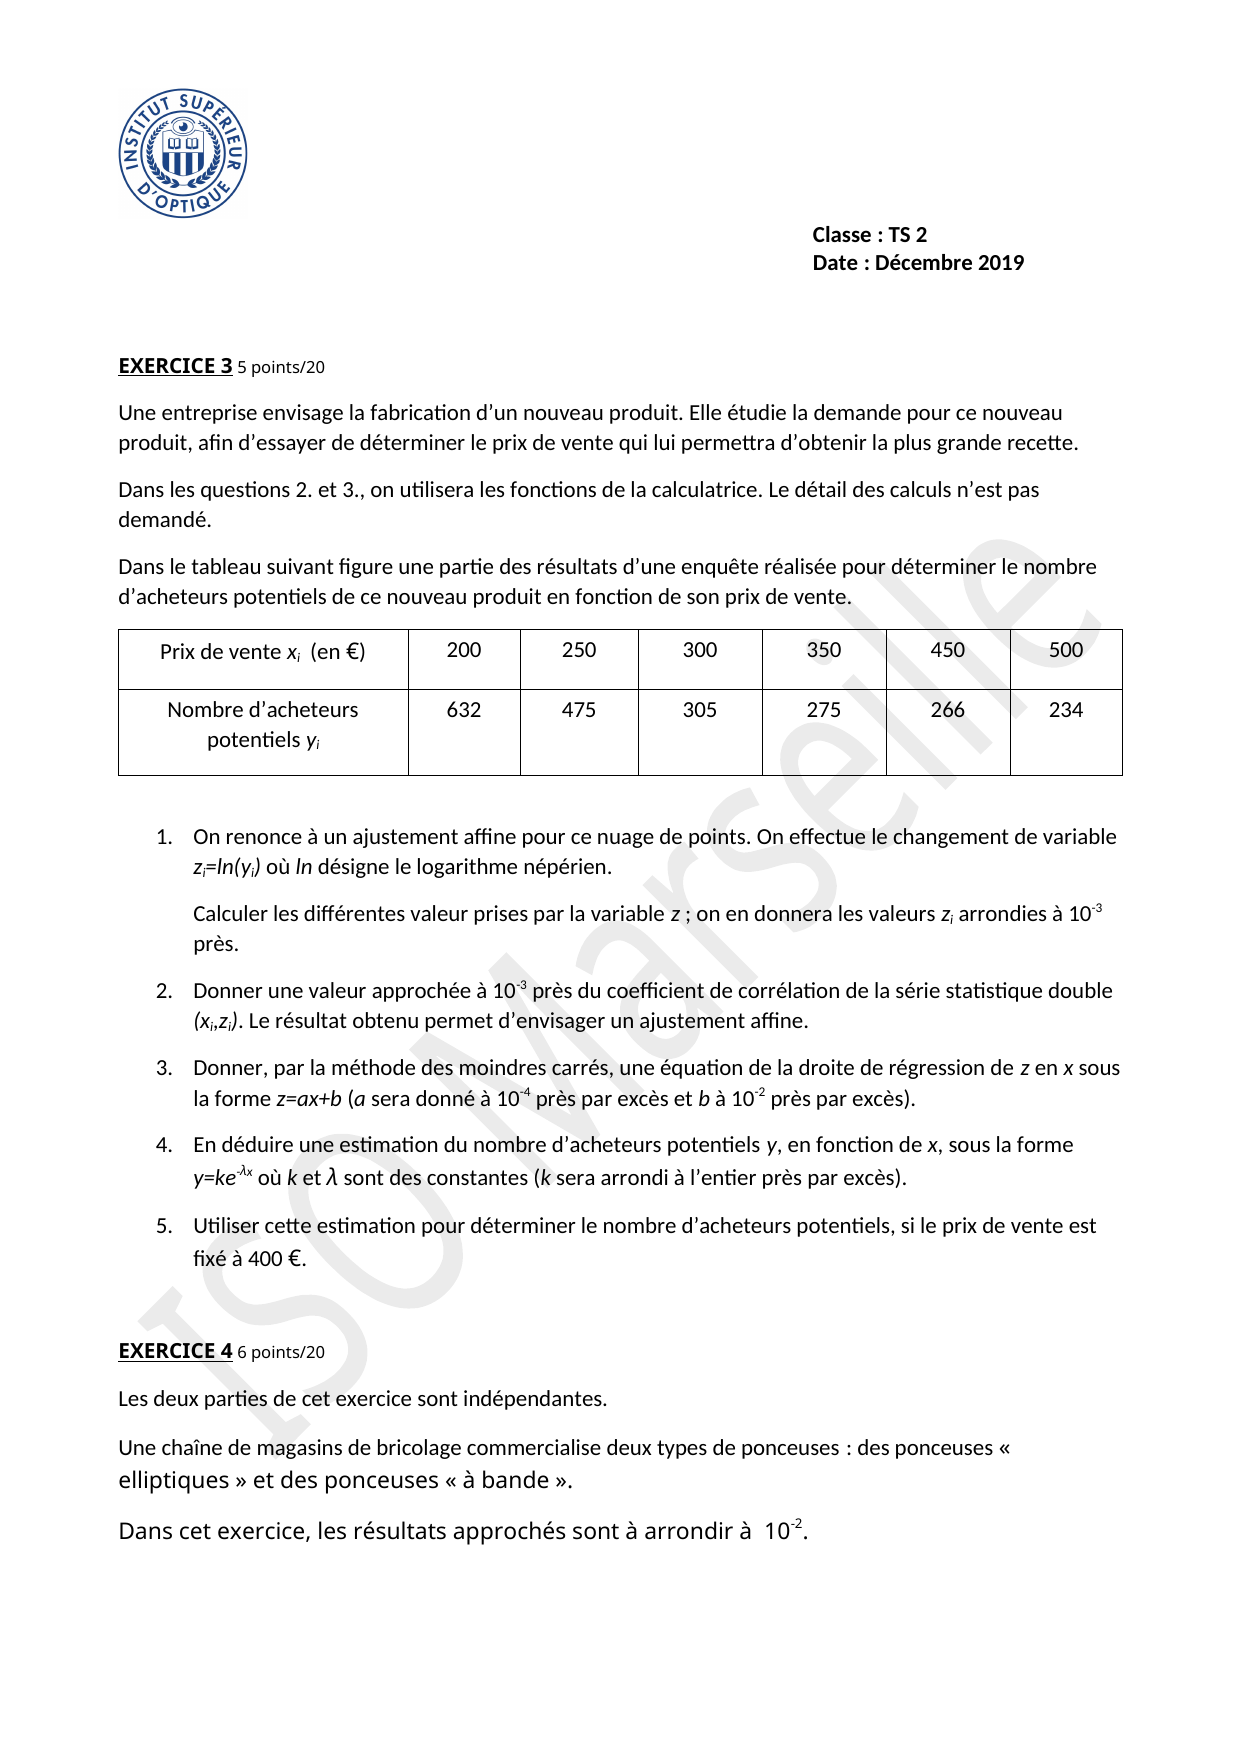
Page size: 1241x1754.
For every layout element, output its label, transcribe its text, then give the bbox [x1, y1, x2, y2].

text Dans le tableau suivant figure une partie des résultats d’une enquête réalisée pour déterminer le nombre d’acheteurs potentiels de ce nouveau produit en fonction de son prix de vente. [118, 552, 1122, 611]
table_header 300 [639, 630, 762, 689]
list Utiliser cette estimation pour déterminer le nombre d’acheteurs potentiels, si le prix de vente est fixé à 400 €. [156, 1212, 1122, 1273]
text Les deux parties de cet exercice sont indépendantes. [118, 1384, 1122, 1412]
table_header 200 [409, 630, 520, 689]
table_cell 266 [887, 690, 1010, 775]
list Calculer les différentes valeur prises par la variable z ; on en donnera les valeurs zi arrondies à 10-3 près. [156, 899, 1122, 958]
list Donner, par la méthode des moindres carrés, une équation de la droite de régression de z en x sous la forme z=ax+b (a sera donné à 10-4 près par excès et b à 10-2 près par excès). [156, 1053, 1122, 1112]
table_header Prix de vente xi (en €) [119, 630, 408, 689]
table_cell Nombre d’acheteurs potentiels yi [119, 690, 408, 775]
text Dans cet exercice, les résultats approchés sont à arrondir à 10-2. [118, 1515, 1122, 1546]
list En déduire une estimation du nombre d’acheteurs potentiels y, en fonction de x, sous la forme y=ke-λx où k et λ sont des constantes (k sera arrondi à l’entier près par excès). [156, 1131, 1122, 1192]
text Dans les questions 2. et 3., on utilisera les fonctions de la calculatrice. Le détail des calculs n’est pas demandé. [118, 475, 1122, 533]
table_cell 632 [409, 690, 520, 775]
table_cell 305 [639, 690, 762, 775]
text EXERCICE 4 6 points/20 [118, 1337, 1122, 1365]
text EXERCICE 3 5 points/20 [118, 351, 1122, 379]
table_header 450 [887, 630, 1010, 689]
table_cell 475 [521, 690, 638, 775]
picture [118, 88, 248, 219]
table_header 500 [1011, 630, 1122, 689]
table_header 250 [521, 630, 638, 689]
text Une entreprise envisage la fabrication d’un nouveau produit. Elle étudie la demande pour ce nouveau produit, afin d’essayer de déterminer le prix de vente qui lui permettra d’obtenir la plus grande recette. [118, 398, 1122, 456]
text Une chaîne de magasins de bricolage commercialise deux types de ponceuses : des ponceuses « elliptiques » et des ponceuses « à bande ». [118, 1431, 1122, 1496]
table_cell 275 [763, 690, 886, 775]
table_header 350 [763, 630, 886, 689]
list Donner une valeur approchée à 10-3 près du coefficient de corrélation de la série statistique double (xi,zi). Le résultat obtenu permet d’envisager un ajustement affine. [156, 976, 1122, 1035]
list On renonce à un ajustement affine pour ce nuage de points. On effectue le changement de variable zi=ln(yi) où ln désigne le logarithme népérien. [156, 822, 1122, 881]
table_cell 234 [1011, 690, 1122, 775]
